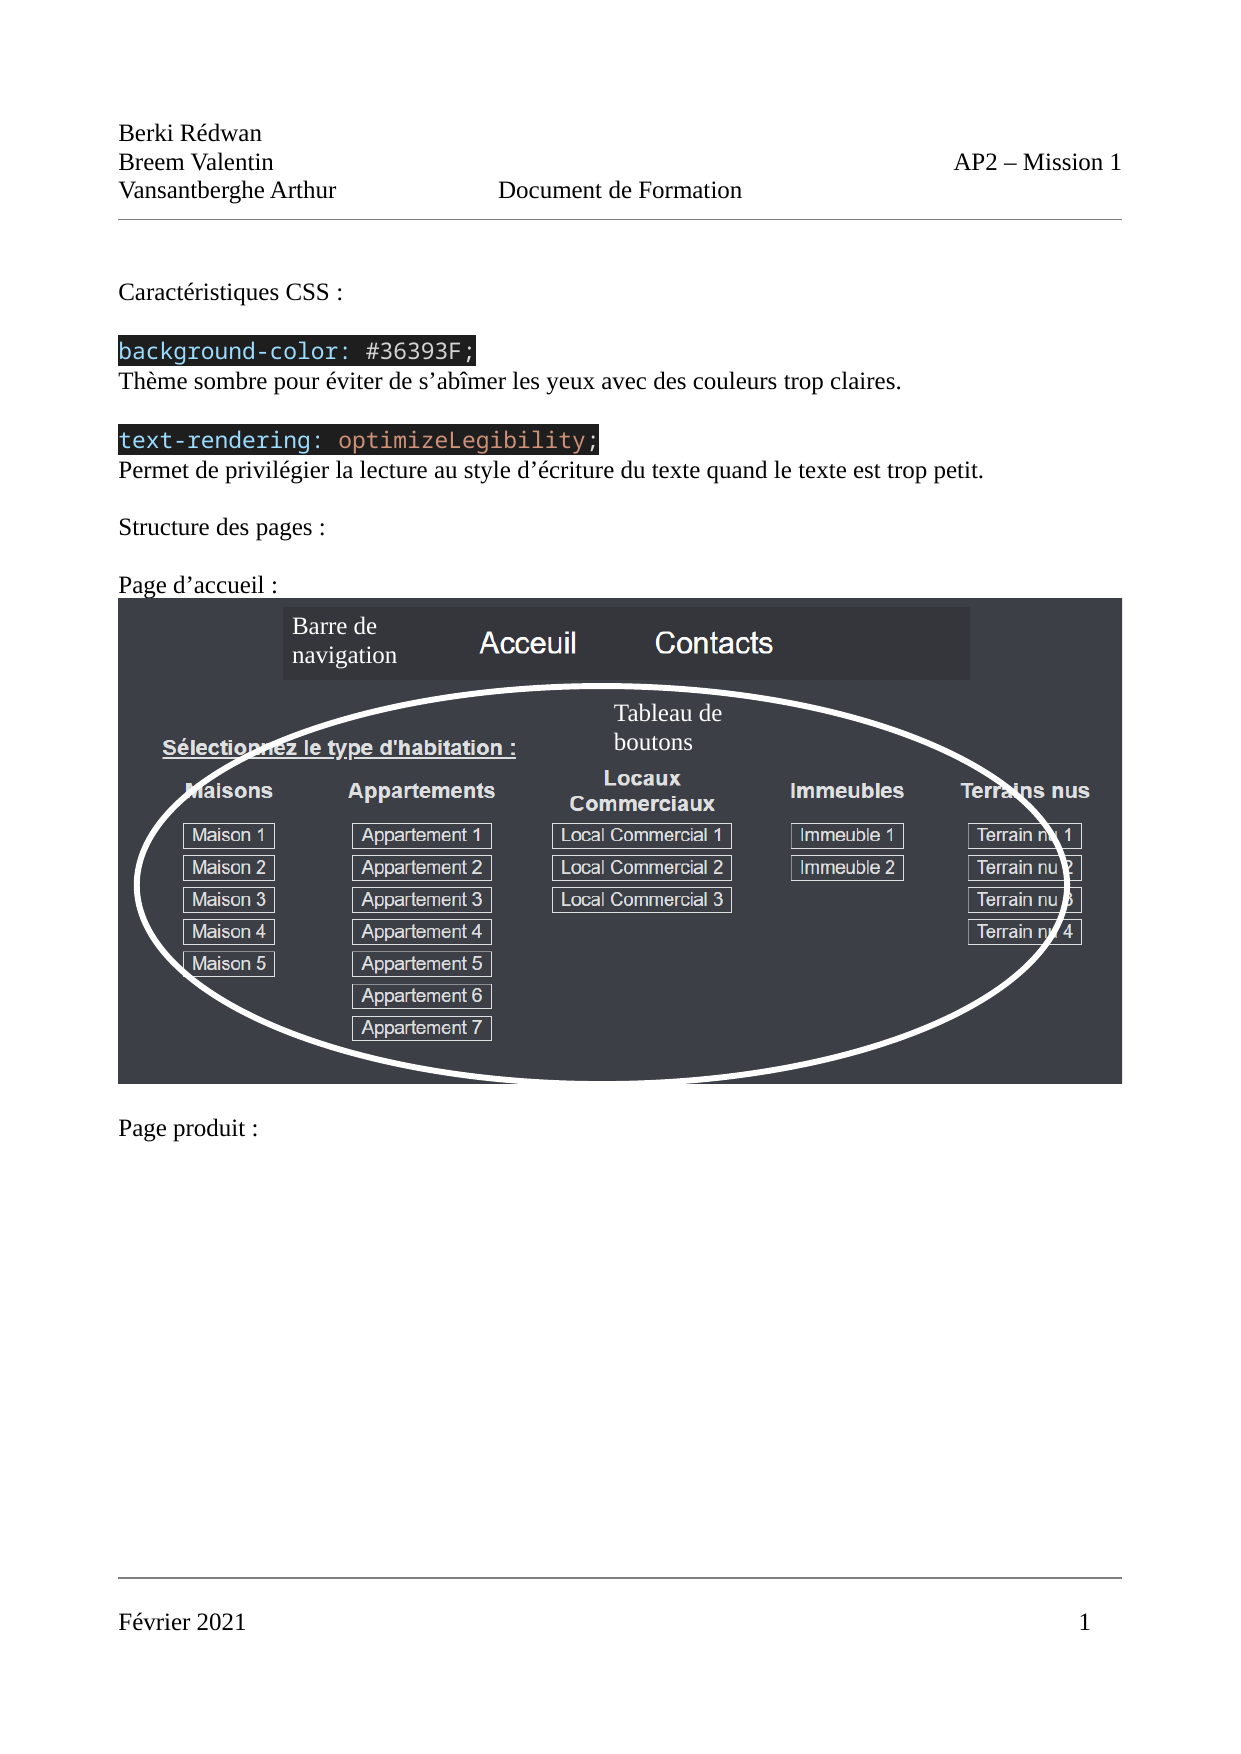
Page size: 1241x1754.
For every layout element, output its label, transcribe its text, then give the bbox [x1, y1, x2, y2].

picture [118, 598, 1123, 1084]
picture [140, 690, 1064, 1081]
text Page d’accueil : [118, 570, 1122, 598]
text Thème sombre pour éviter de s’abîmer les yeux avec des couleurs trop claires. [118, 366, 1122, 395]
text Structure des pages : [118, 512, 1122, 541]
text background-color: #36393F; [118, 335, 1122, 366]
text Permet de privilégier la lecture au style d’écriture du texte quand le texte est trop petit. [118, 455, 1122, 484]
text Caractéristiques CSS : [118, 277, 1122, 306]
text Page produit : [118, 1113, 1122, 1142]
text text-rendering: optimizeLegibility; [118, 424, 1122, 455]
